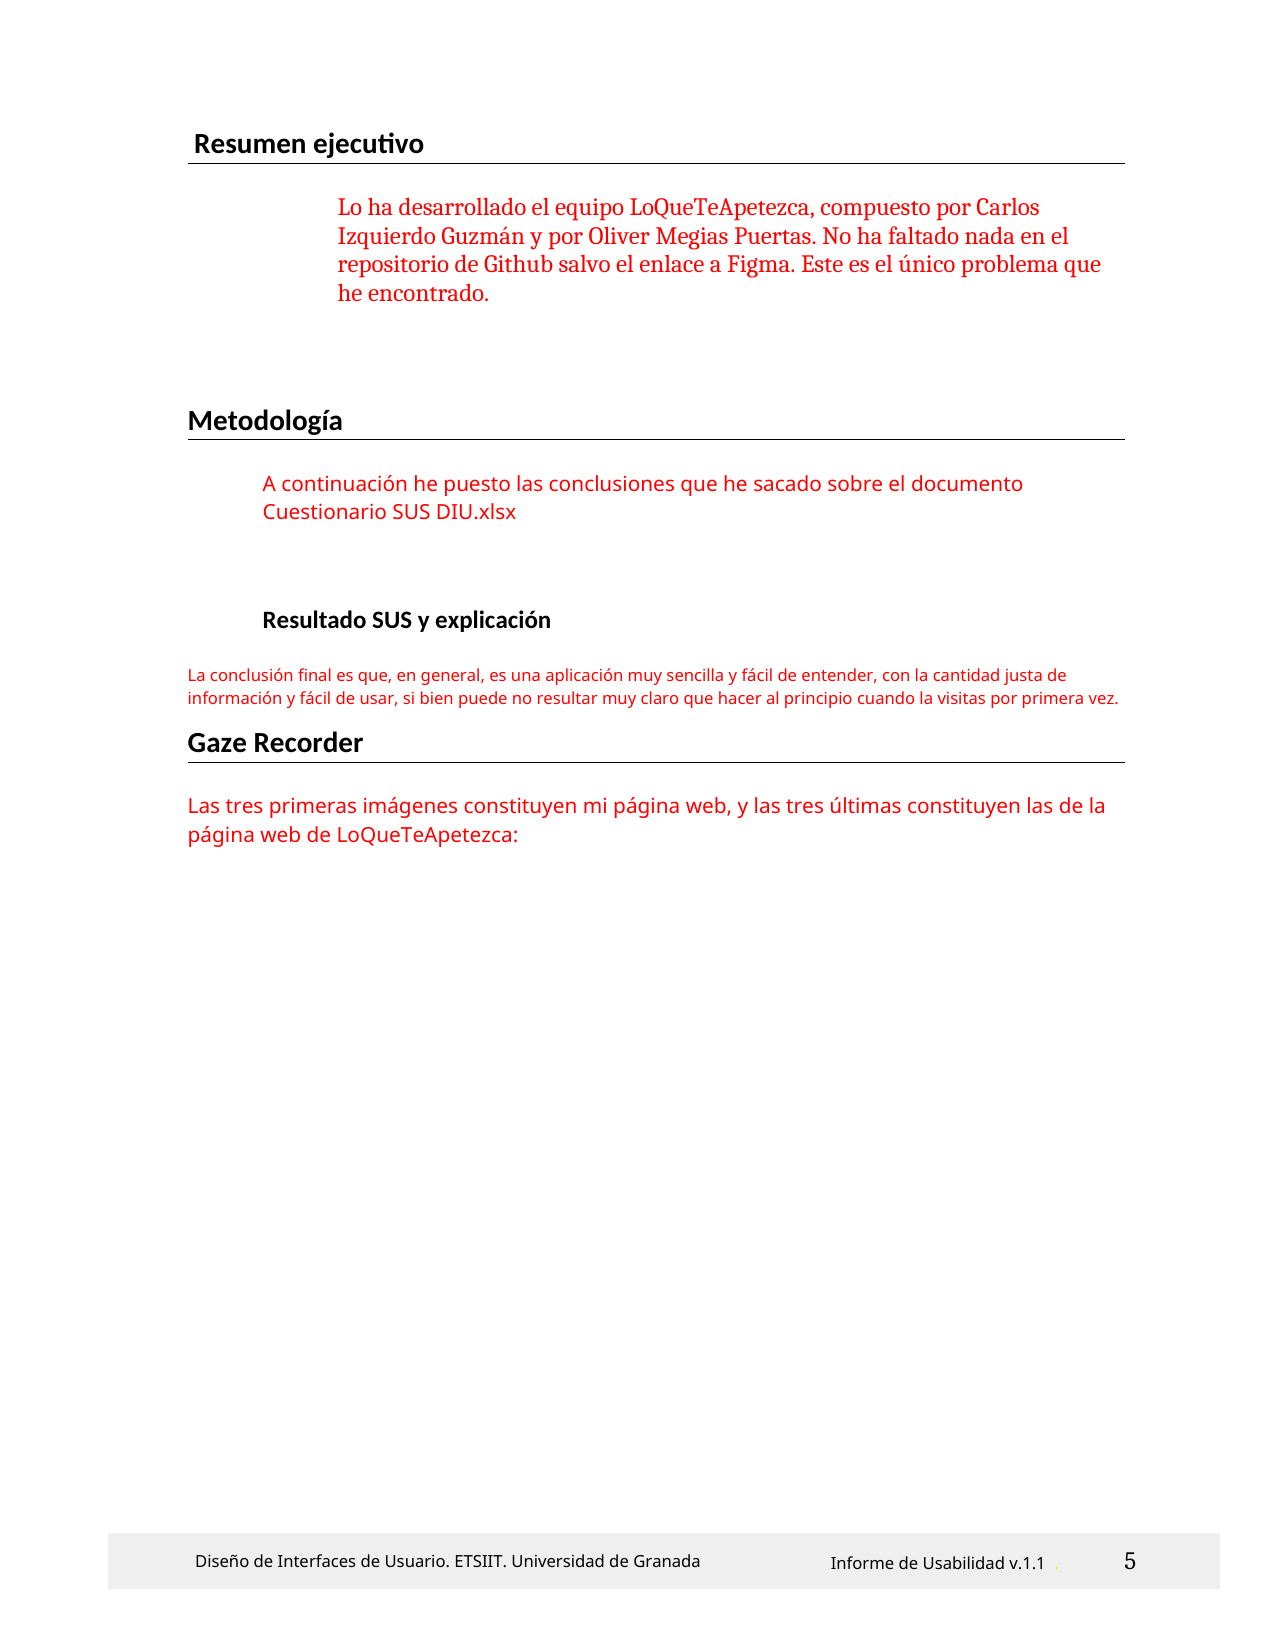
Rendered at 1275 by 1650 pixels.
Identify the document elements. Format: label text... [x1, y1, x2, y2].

text Gaze Recorder [187, 724, 1125, 763]
text Resumen ejecutivo [187, 125, 1125, 164]
text La conclusión final es que, en general, es una aplicación muy sencilla y fácil de entender, con la cantidad justa de información y fácil de usar, si bien puede no resultar muy claro que hacer al principio cuando la visitas por primera vez. [187, 664, 1125, 709]
text Resultado SUS y explicación [262, 604, 1125, 635]
text Lo ha desarrollado el equipo LoQueTeApetezca, compuesto por Carlos Izquierdo Guzmán y por Oliver Megias Puertas. No ha faltado nada en el repositorio de Github salvo el enlace a Figma. Este es el único problema que he encontrado. [337, 193, 1125, 308]
text A continuación he puesto las conclusiones que he sacado sobre el documento Cuestionario SUS DIU.xlsx [262, 469, 1125, 526]
text Las tres primeras imágenes constituyen mi página web, y las tres últimas constituyen las de la página web de LoQueTeApetezca: [187, 792, 1125, 848]
text Metodología [187, 402, 1125, 440]
